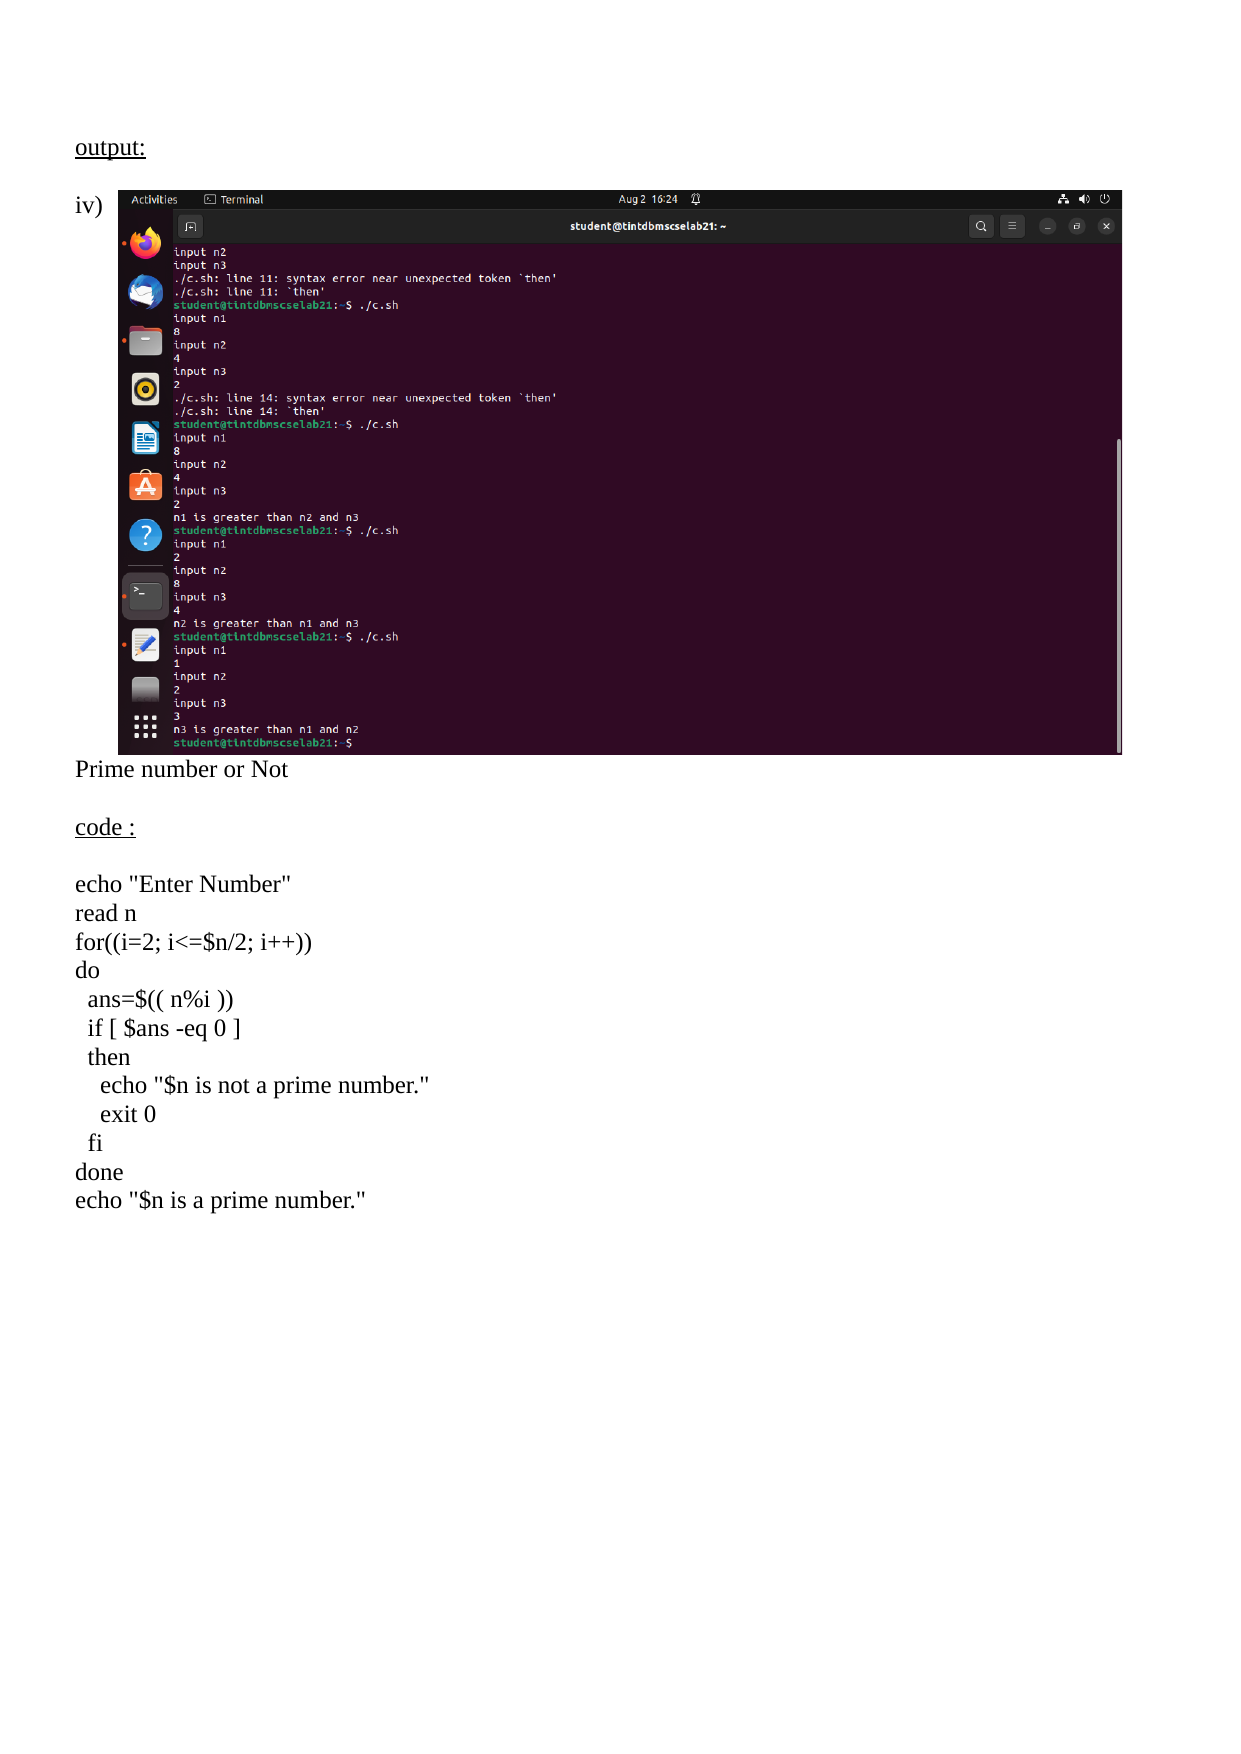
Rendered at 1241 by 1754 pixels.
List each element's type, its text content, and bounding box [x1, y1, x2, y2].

text done [75, 1157, 1165, 1186]
text fi [75, 1128, 1165, 1157]
text echo "$n is not a prime number." [75, 1071, 1165, 1099]
text then [75, 1042, 1165, 1071]
text ans=$(( n%i )) [75, 984, 1165, 1013]
text output: [75, 132, 1165, 161]
text code : [75, 812, 1165, 841]
text exit 0 [75, 1099, 1165, 1128]
text do [75, 956, 1165, 984]
text echo "Enter Number" [75, 869, 1165, 898]
text read n [75, 898, 1165, 927]
text echo "$n is a prime number." [75, 1186, 1165, 1214]
text for((i=2; i<=$n/2; i++)) [75, 927, 1165, 956]
text if [ $ans -eq 0 ] [75, 1013, 1165, 1042]
text iv) Prime number or Not [75, 190, 1165, 783]
